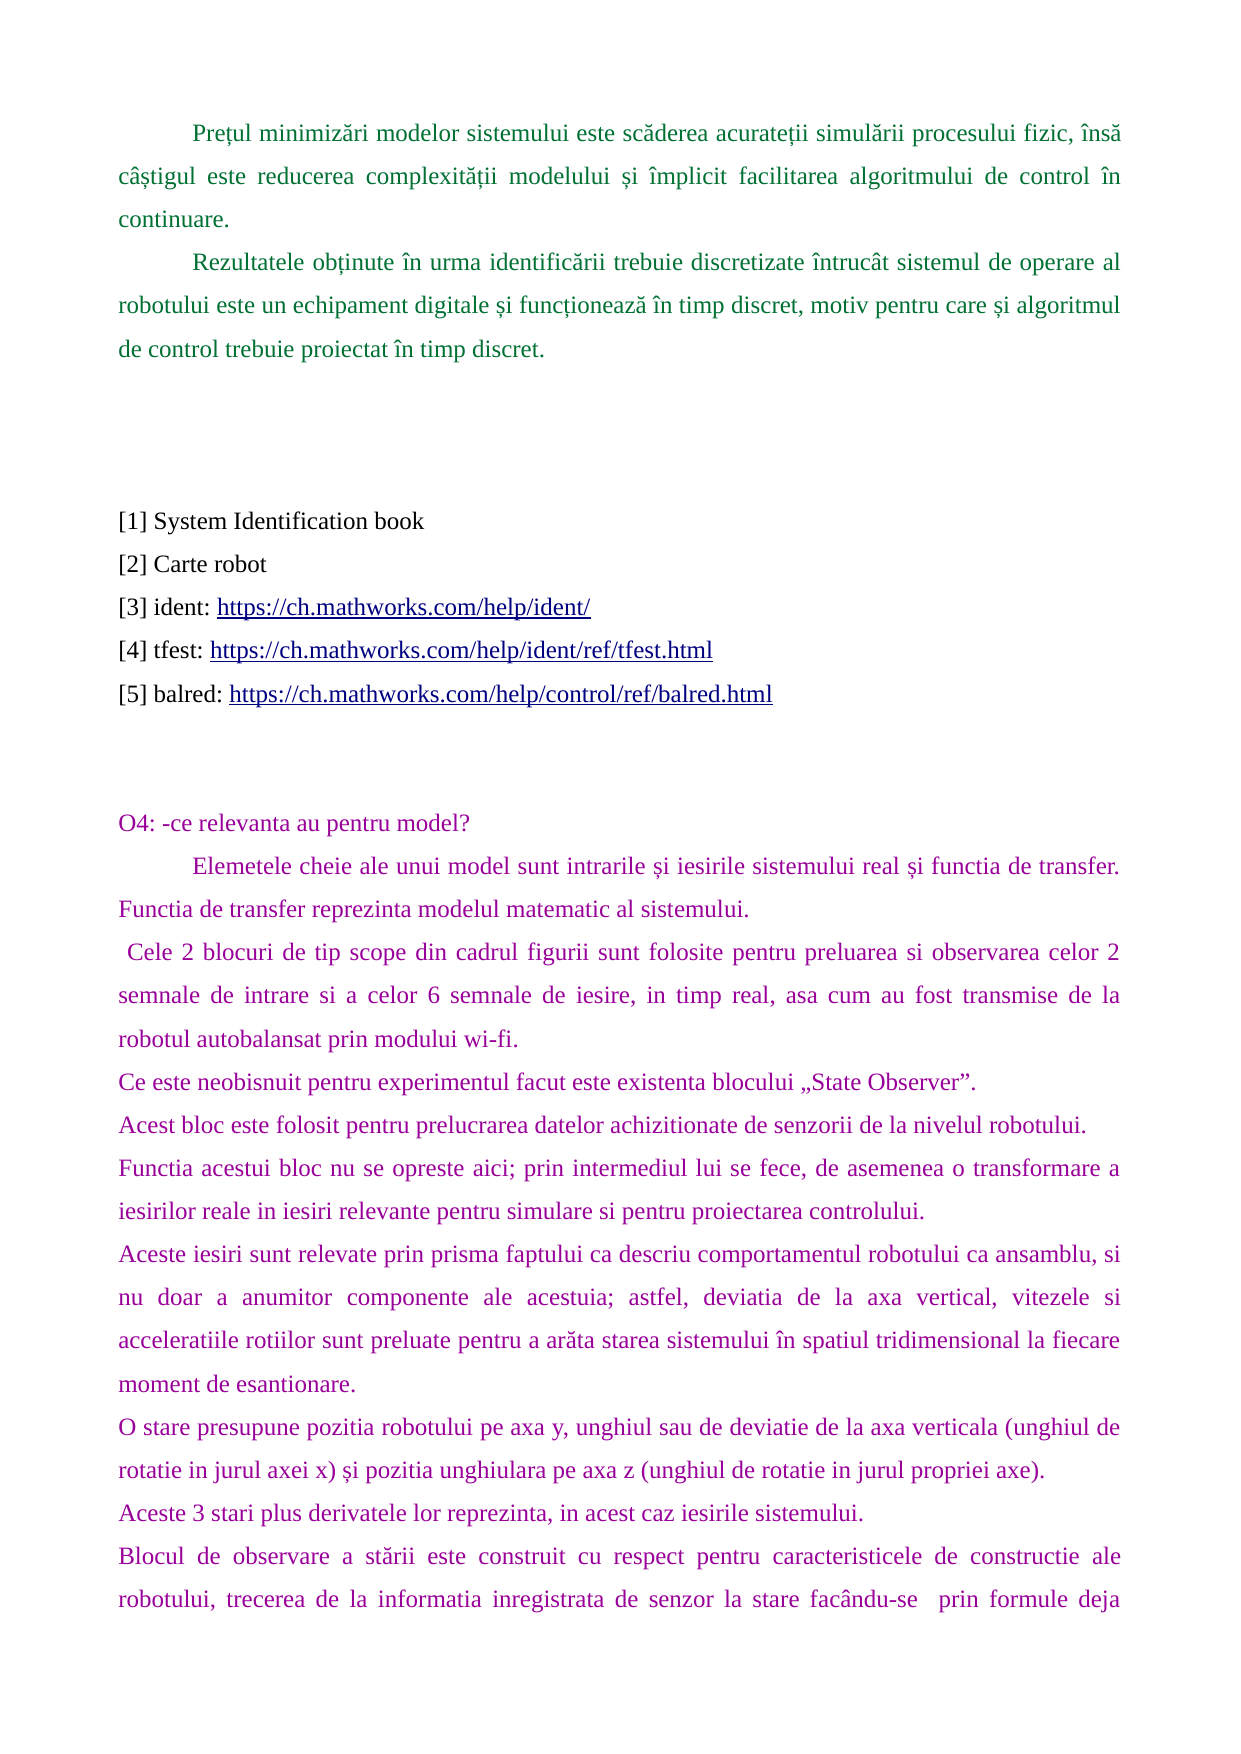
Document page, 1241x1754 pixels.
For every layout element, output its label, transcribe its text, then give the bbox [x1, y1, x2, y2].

text Ce este neobisnuit pentru experimentul facut este existenta blocului „State Observer”. [118, 1067, 1122, 1096]
text Elemetele cheie ale unui model sunt intrarile și iesirile sistemului real și functia de transfer. Functia de transfer reprezinta modelul matematic al sistemului. [118, 851, 1122, 923]
text Cele 2 blocuri de tip scope din cadrul figurii sunt folosite pentru preluarea si observarea celor 2 semnale de intrare si a celor 6 semnale de iesire, in timp real, asa cum au fost transmise de la robotul autobalansat prin modului wi-fi. [118, 937, 1122, 1052]
text Acest bloc este folosit pentru prelucrarea datelor achizitionate de senzorii de la nivelul robotului. [118, 1110, 1122, 1139]
text Aceste 3 stari plus derivatele lor reprezinta, in acest caz iesirile sistemului. [118, 1498, 1122, 1527]
text Functia acestui bloc nu se opreste aici; prin intermediul lui se fece, de asemenea o transformare a iesirilor reale in iesiri relevante pentru simulare si pentru proiectarea controlului. [118, 1153, 1122, 1225]
text Rezultatele obținute în urma identificării trebuie discretizate întrucât sistemul de operare al robotului este un echipament digitale și funcționează în timp discret, motiv pentru care și algoritmul de control trebuie proiectat în timp discret. [118, 247, 1122, 362]
text [3] ident: https://ch.mathworks.com/help/ident/ [118, 592, 1122, 621]
text Aceste iesiri sunt relevate prin prisma faptului ca descriu comportamentul robotului ca ansamblu, si nu doar a anumitor componente ale acestuia; astfel, deviatia de la axa vertical, vitezele si acceleratiile rotiilor sunt preluate pentru a arăta starea sistemului în spatiul tridimensional la fiecare moment de esantionare. [118, 1239, 1122, 1397]
text [2] Carte robot [118, 549, 1122, 578]
text O stare presupune pozitia robotului pe axa y, unghiul sau de deviatie de la axa verticala (unghiul de rotatie in jurul axei x) și pozitia unghiulara pe axa z (unghiul de rotatie in jurul propriei axe). [118, 1412, 1122, 1484]
text [5] balred: https://ch.mathworks.com/help/control/ref/balred.html [118, 679, 1122, 707]
text O4: -ce relevanta au pentru model? [118, 808, 1122, 837]
text [4] tfest: https://ch.mathworks.com/help/ident/ref/tfest.html [118, 636, 1122, 664]
text Blocul de observare a stării este construit cu respect pentru caracteristicele de constructie ale robotului, trecerea de la informatia inregistrata de senzor la stare facându-se prin formule deja [118, 1541, 1122, 1613]
text [1] System Identification book [118, 506, 1122, 535]
text Prețul minimizări modelor sistemului este scăderea acurateții simulării procesului fizic, însă câștigul este reducerea complexității modelului și împlicit facilitarea algoritmului de control în continuare. [118, 118, 1122, 233]
